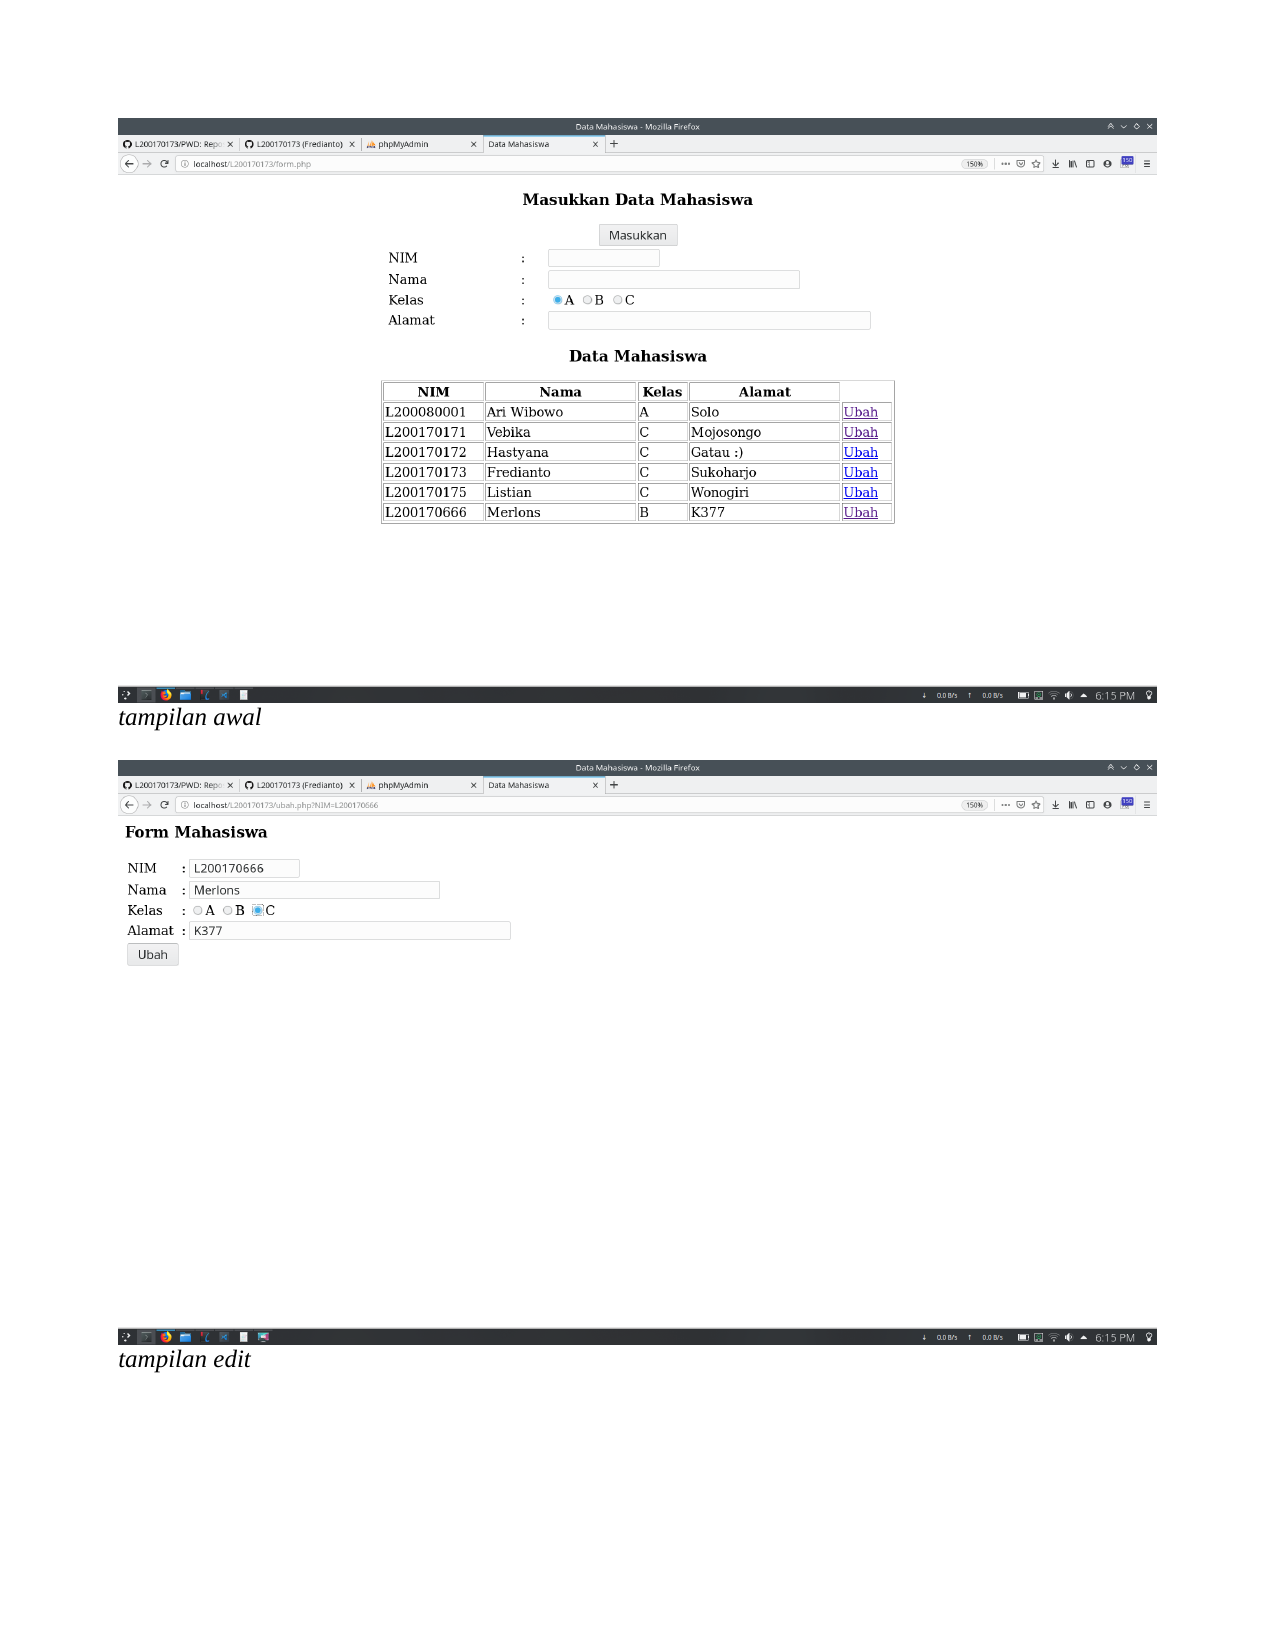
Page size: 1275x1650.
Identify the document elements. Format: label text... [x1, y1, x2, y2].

picture [118, 118, 1157, 703]
text tampilan edit [118, 1345, 1157, 1373]
picture [118, 760, 1157, 1345]
text tampilan awal [118, 703, 1157, 731]
